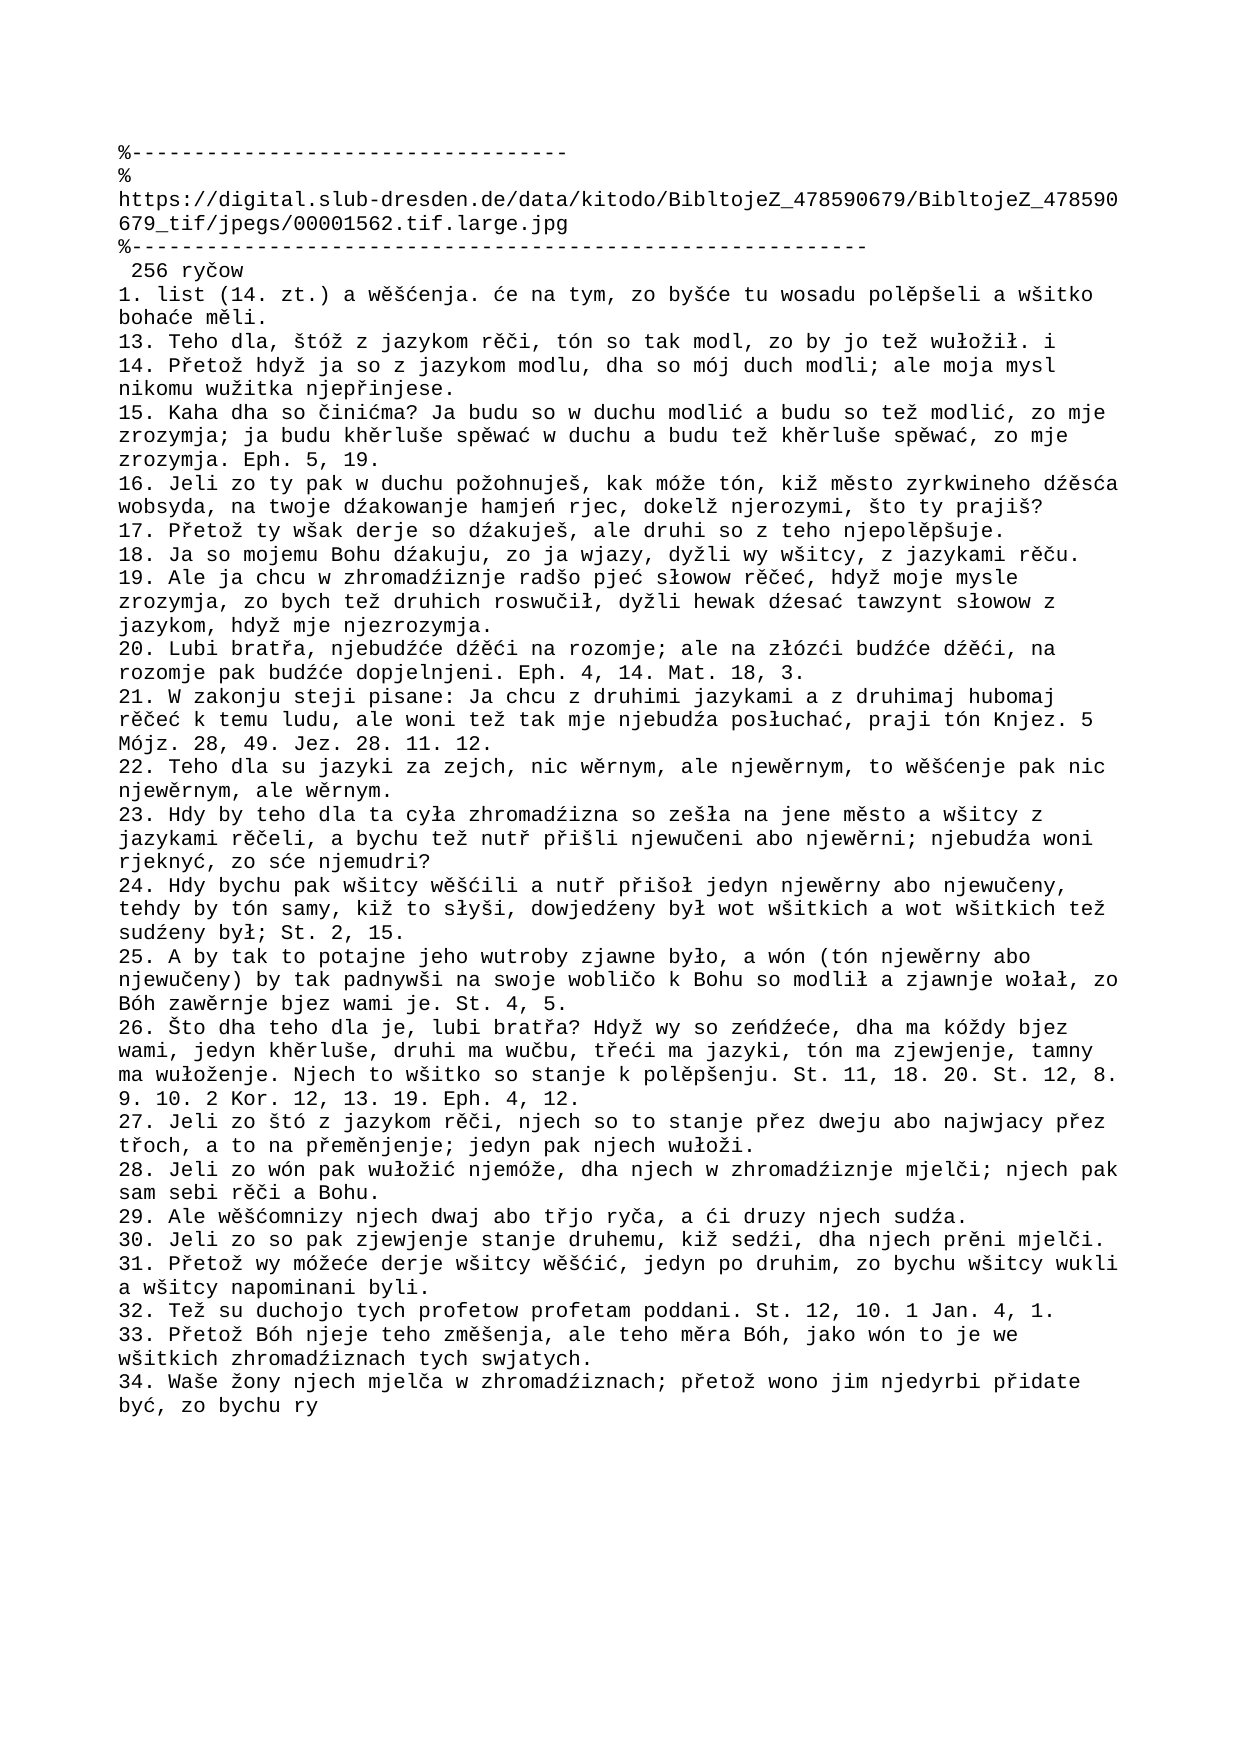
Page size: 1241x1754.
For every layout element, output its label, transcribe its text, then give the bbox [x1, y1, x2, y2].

text 256 ryčow [118, 260, 1122, 284]
text 23. Hdy by teho dla ta cyła zhromadźizna so zešła na jene město a wšitcy z jazykami rěčeli, a bychu tež nutř přišli njewučeni abo njewěrni; njebudźa woni rjeknyć, zo sće njemudri? [118, 804, 1122, 875]
text 15. Kaha dha so činićma? Ja budu so w duchu modlić a budu so tež modlić, zo mje zrozymja; ja budu khěrluše spěwać w duchu a budu tež khěrluše spěwać, zo mje zrozymja. Eph. 5, 19. [118, 402, 1122, 473]
text 13. Teho dla, štóž z jazykom rěči, tón so tak modl, zo by jo tež wułožił. i [118, 331, 1122, 354]
text 25. A by tak to potajne jeho wutroby zjawne było, a wón (tón njewěrny abo njewučeny) by tak padnywši na swoje wobličo k Bohu so modlił a zjawnje wołał, zo Bóh zawěrnje bjez wami je. St. 4, 5. [118, 946, 1122, 1017]
text 26. Što dha teho dla je, lubi bratřa? Hdyž wy so zeńdźeće, dha ma kóždy bjez wami, jedyn khěrluše, druhi ma wučbu, třeći ma jazyki, tón ma zjewjenje, tamny ma wułoženje. Njech to wšitko so stanje k polěpšenju. St. 11, 18. 20. St. 12, 8. 9. 10. 2 Kor. 12, 13. 19. Eph. 4, 12. [118, 1017, 1122, 1111]
text 22. Teho dla su jazyki za zejch, nic wěrnym, ale njewěrnym, to wěšćenje pak nic njewěrnym, ale wěrnym. [118, 757, 1122, 804]
text 19. Ale ja chcu w zhromadźiznje radšo pjeć słowow rěčeć, hdyž moje mysle zrozymja, zo bych tež druhich roswučił, dyžli hewak dźesać tawzynt słowow z jazykom, hdyž mje njezrozymja. [118, 567, 1122, 638]
text 18. Ja so mojemu Bohu dźakuju, zo ja wjazy, dyžli wy wšitcy, z jazykami rěču. [118, 544, 1122, 567]
text 31. Přetož wy móžeće derje wšitcy wěšćić, jedyn po druhim, zo bychu wšitcy wukli a wšitcy napominani byli. [118, 1253, 1122, 1300]
text 34. Waše žony njech mjelča w zhromadźiznach; přetož wono jim njedyrbi přidate być, zo bychu ry [118, 1371, 1122, 1419]
text %----------------------------------- [118, 142, 1122, 165]
text 21. W zakonju steji pisane: Ja chcu z druhimi jazykami a z druhimaj hubomaj rěčeć k temu ludu, ale woni tež tak mje njebudźa posłuchać, praji tón Knjez. 5 Mójz. 28, 49. Jez. 28. 11. 12. [118, 686, 1122, 757]
text 1. list (14. zt.) a wěšćenja. će na tym, zo byšće tu wosadu polěpšeli a wšitko bohaće měli. [118, 284, 1122, 331]
text 16. Jeli zo ty pak w duchu požohnuješ, kak móže tón, kiž město zyrkwineho dźěsća wobsyda, na twoje dźakowanje hamjeń rjec, dokelž njerozymi, što ty prajiš? [118, 473, 1122, 520]
text % https://digital.slub-dresden.de/data/kitodo/BibltojeZ_478590679/BibltojeZ_478590679_tif/jpegs/00001562.tif.large.jpg [118, 165, 1122, 236]
text 30. Jeli zo so pak zjewjenje stanje druhemu, kiž sedźi, dha njech prěni mjelči. [118, 1229, 1122, 1253]
text 28. Jeli zo wón pak wułožić njemóže, dha njech w zhromadźiznje mjelči; njech pak sam sebi rěči a Bohu. [118, 1158, 1122, 1206]
text 29. Ale wěšćomnizy njech dwaj abo třjo ryča, a ći druzy njech sudźa. [118, 1206, 1122, 1229]
text %----------------------------------------------------------- [118, 236, 1122, 260]
text 24. Hdy bychu pak wšitcy wěšćili a nutř přišoł jedyn njewěrny abo njewučeny, tehdy by tón samy, kiž to słyši, dowjedźeny był wot wšitkich a wot wšitkich tež sudźeny był; St. 2, 15. [118, 875, 1122, 946]
text 20. Lubi bratřa, njebudźće dźěći na rozomje; ale na złózći budźće dźěći, na rozomje pak budźće dopjelnjeni. Eph. 4, 14. Mat. 18, 3. [118, 638, 1122, 686]
text 27. Jeli zo štó z jazykom rěči, njech so to stanje přez dweju abo najwjacy přez třoch, a to na přeměnjenje; jedyn pak njech wułoži. [118, 1111, 1122, 1158]
text 33. Přetož Bóh njeje teho změšenja, ale teho měra Bóh, jako wón to je we wšitkich zhromadźiznach tych swjatych. [118, 1324, 1122, 1371]
text 32. Tež su duchojo tych profetow profetam poddani. St. 12, 10. 1 Jan. 4, 1. [118, 1300, 1122, 1324]
text 17. Přetož ty wšak derje so dźakuješ, ale druhi so z teho njepolěpšuje. [118, 520, 1122, 544]
text 14. Přetož hdyž ja so z jazykom modlu, dha so mój duch modli; ale moja mysl nikomu wužitka njepřinjese. [118, 354, 1122, 402]
